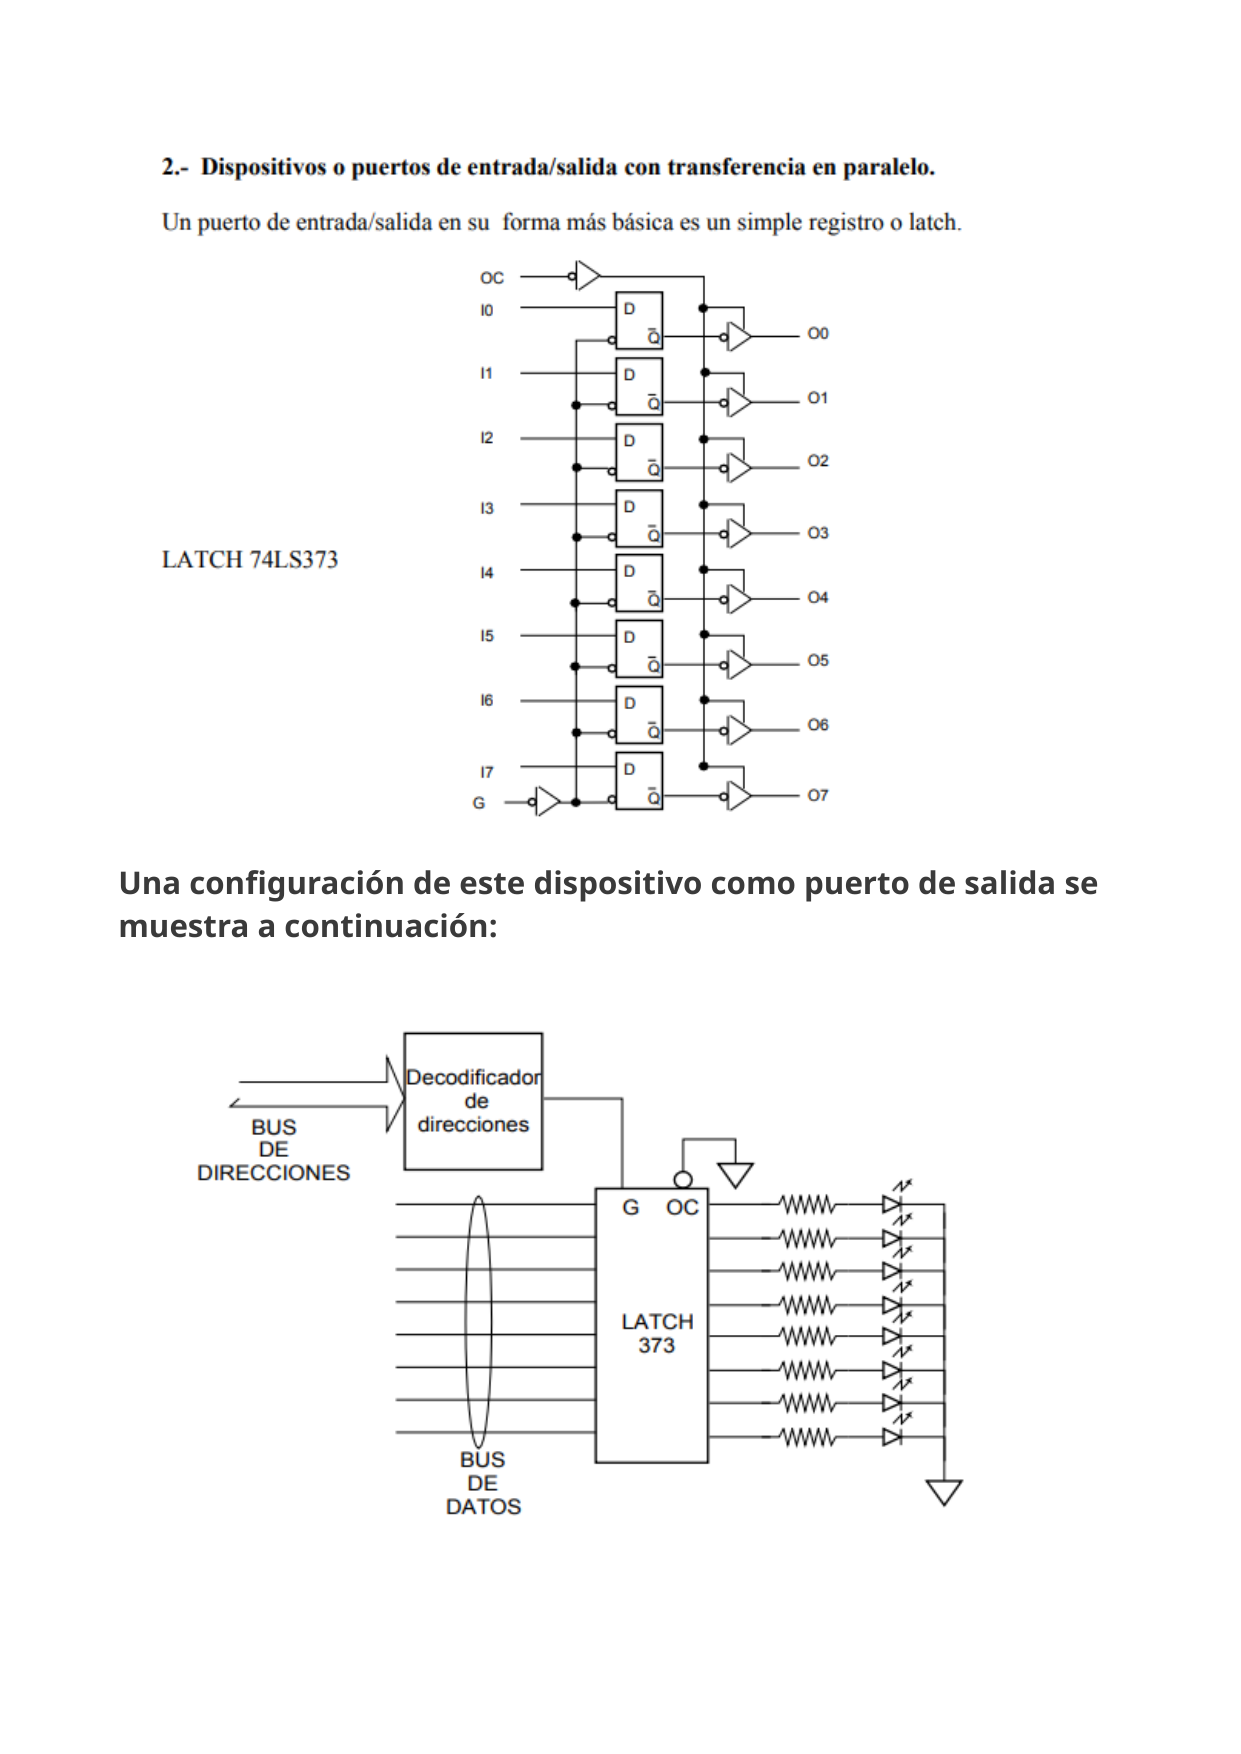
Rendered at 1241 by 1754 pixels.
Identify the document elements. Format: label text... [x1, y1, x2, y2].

picture [117, 976, 1067, 1519]
picture [118, 118, 1123, 861]
text Una configuración de este dispositivo como puerto de salida se muestra a continuación: [118, 861, 1122, 946]
